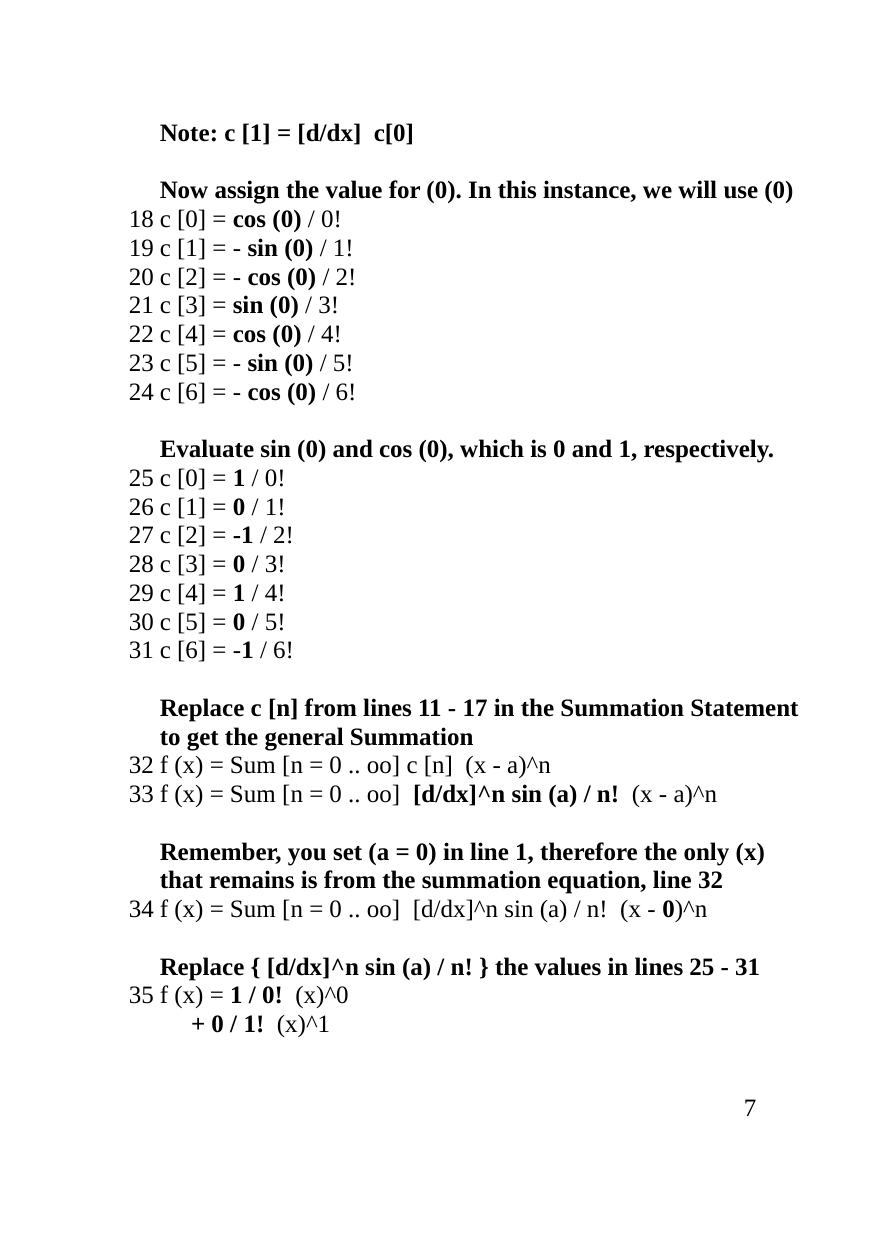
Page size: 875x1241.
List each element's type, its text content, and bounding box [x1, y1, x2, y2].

table_cell Replace { [d/dx]^n sin (a) / n! } the values in lines 25 - 31 [156, 952, 814, 981]
table_cell Remember, you set (a = 0) in line 1, therefore the only (x) that remains is from the summation equation, line 32 [156, 837, 814, 894]
table_cell f (x) = Sum [n = 0 .. oo] [d/dx]^n sin (a) / n! (x - 0)^n [156, 894, 814, 923]
table_cell 24 [112, 377, 156, 406]
table_cell 21 [112, 291, 156, 319]
table_cell c [0] = cos (0) / 0! [156, 204, 814, 233]
table_cell [156, 406, 814, 434]
table_cell 32 [112, 751, 156, 779]
table_cell Now assign the value for (0). In this instance, we will use (0) [156, 176, 814, 204]
table_cell [112, 434, 156, 463]
table_cell c [0] = 1 / 0! [156, 463, 814, 492]
table_cell [112, 837, 156, 894]
table_cell [112, 406, 156, 434]
table_cell Evaluate sin (0) and cos (0), which is 0 and 1, respectively. [156, 434, 814, 463]
table_cell 35 [112, 981, 156, 1009]
table_cell 28 [112, 549, 156, 578]
table_cell f (x) = Sum [n = 0 .. oo] [d/dx]^n sin (a) / n! (x - a)^n [156, 779, 814, 808]
table_cell [112, 808, 156, 837]
table_cell [112, 693, 156, 751]
table_cell c [5] = - sin (0) / 5! [156, 348, 814, 377]
table_cell c [4] = cos (0) / 4! [156, 319, 814, 348]
table_cell [112, 147, 156, 176]
table_cell 31 [112, 636, 156, 664]
table_cell 23 [112, 348, 156, 377]
table_cell c [1] = - sin (0) / 1! [156, 233, 814, 262]
table_cell 19 [112, 233, 156, 262]
table_cell 30 [112, 607, 156, 636]
table_cell c [4] = 1 / 4! [156, 578, 814, 607]
table_cell 27 [112, 521, 156, 549]
table_cell [156, 808, 814, 837]
table_cell [156, 147, 814, 176]
table_cell [112, 923, 156, 952]
table_cell [156, 923, 814, 952]
table_cell 18 [112, 204, 156, 233]
table_cell c [6] = -1 / 6! [156, 636, 814, 664]
table_cell [112, 1009, 156, 1038]
table_cell 29 [112, 578, 156, 607]
table_cell f (x) = 1 / 0! (x)^0 [156, 981, 814, 1009]
table_cell [112, 952, 156, 981]
table_cell [112, 176, 156, 204]
table_cell 34 [112, 894, 156, 923]
table_cell 22 [112, 319, 156, 348]
table_cell c [5] = 0 / 5! [156, 607, 814, 636]
table_cell 33 [112, 779, 156, 808]
table_cell [112, 118, 156, 147]
table_cell 26 [112, 492, 156, 521]
table_cell c [2] = -1 / 2! [156, 521, 814, 549]
table_cell c [6] = - cos (0) / 6! [156, 377, 814, 406]
table_cell c [2] = - cos (0) / 2! [156, 262, 814, 291]
table_cell [156, 664, 814, 693]
table_cell [112, 664, 156, 693]
table_cell Note: c [1] = [d/dx] c[0] [156, 118, 814, 147]
table_cell c [1] = 0 / 1! [156, 492, 814, 521]
table_cell + 0 / 1! (x)^1 [156, 1009, 814, 1038]
table_cell f (x) = Sum [n = 0 .. oo] c [n] (x - a)^n [156, 751, 814, 779]
table_cell 20 [112, 262, 156, 291]
table_cell c [3] = 0 / 3! [156, 549, 814, 578]
table_cell c [3] = sin (0) / 3! [156, 291, 814, 319]
table_cell Replace c [n] from lines 11 - 17 in the Summation Statement to get the general Summation [156, 693, 814, 751]
table_cell 25 [112, 463, 156, 492]
